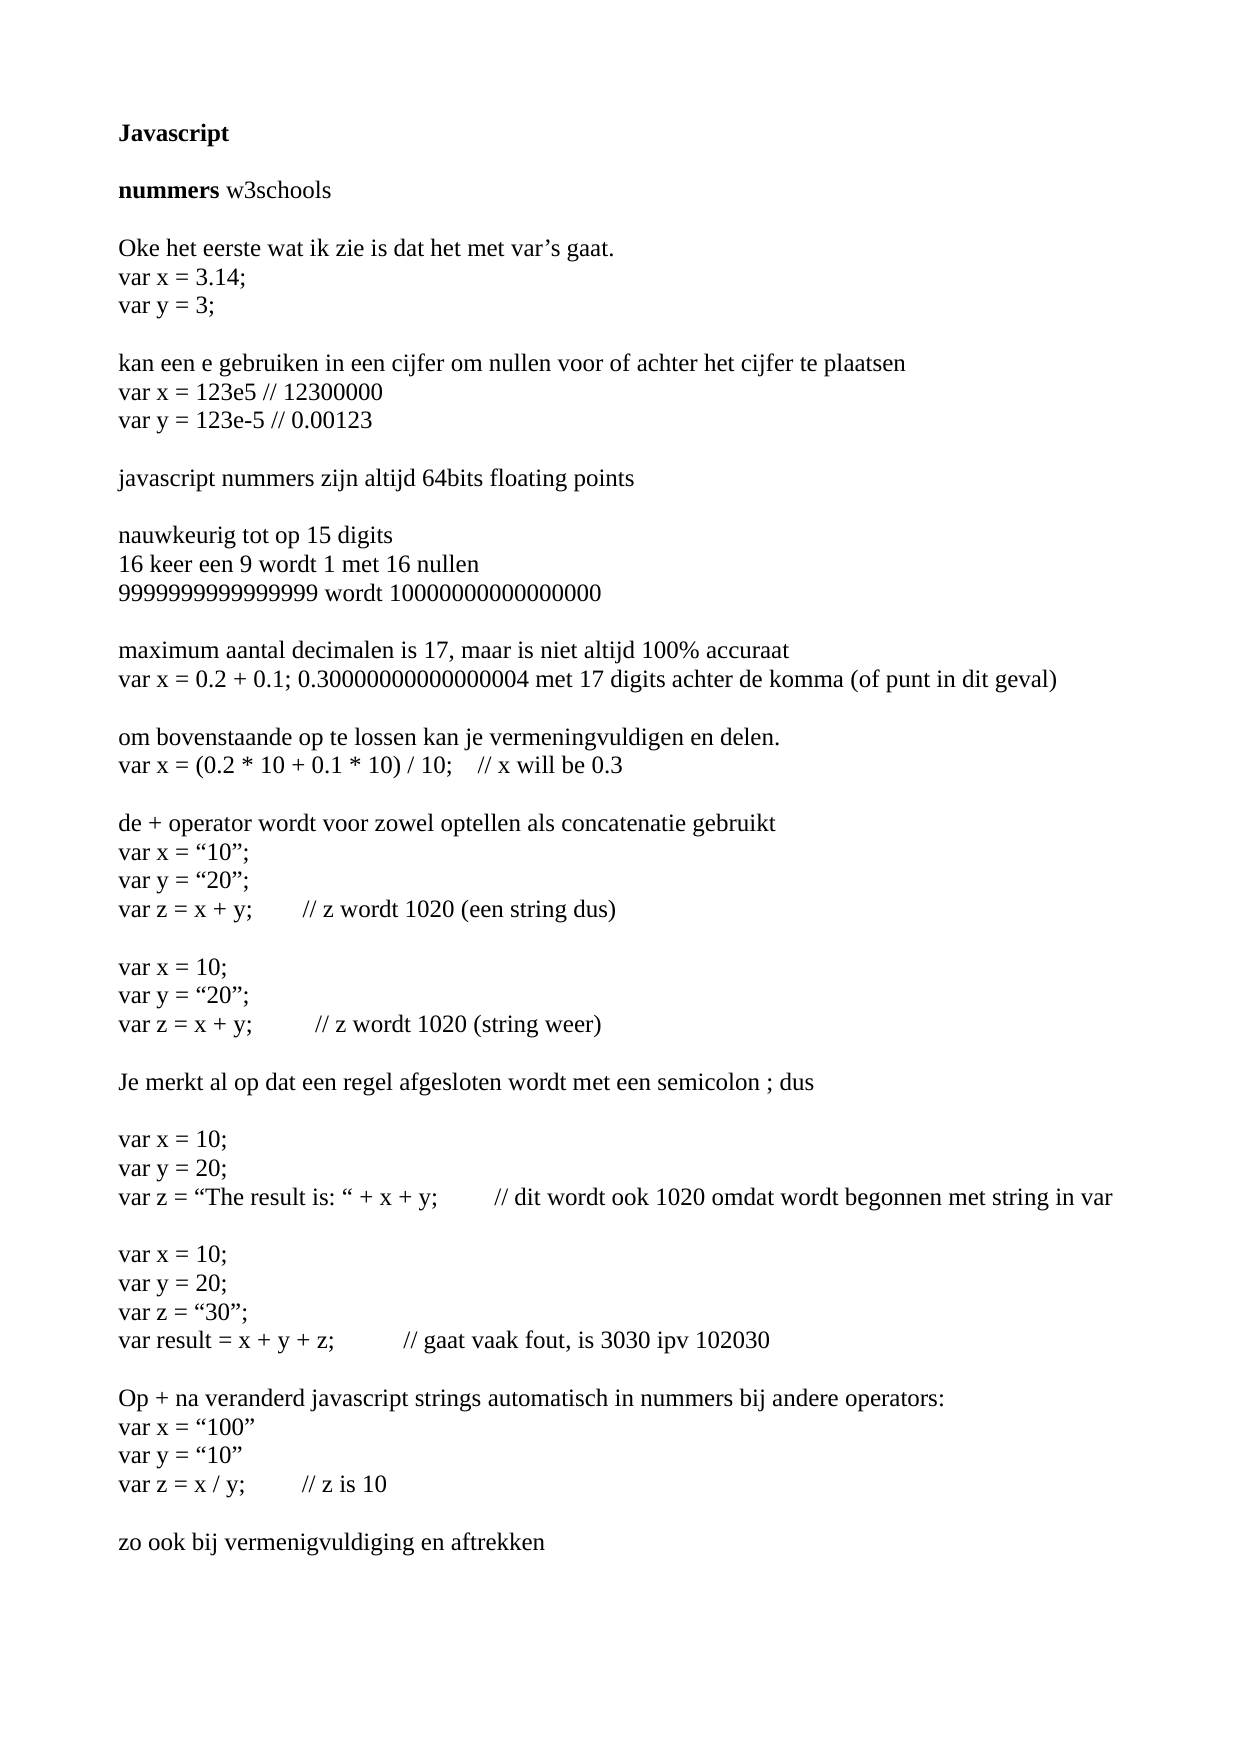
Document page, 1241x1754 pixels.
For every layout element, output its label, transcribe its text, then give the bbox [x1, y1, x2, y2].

text zo ook bij vermenigvuldiging en aftrekken [118, 1527, 1122, 1556]
text var x = “10”; [118, 837, 1122, 866]
text Op + na veranderd javascript strings automatisch in nummers bij andere operators: var x = “100” [118, 1383, 1122, 1441]
text var x = 10; var y = 20; [118, 1239, 1122, 1297]
text javascript nummers zijn altijd 64bits floating points [118, 463, 1122, 492]
text Javascript [118, 118, 1122, 147]
text var y = 20; [118, 1153, 1122, 1182]
text var x = 3.14; [118, 262, 1122, 291]
text nummers w3schools [118, 176, 1122, 204]
text var z = “The result is: “ + x + y; // dit wordt ook 1020 omdat wordt begonnen met string in var [118, 1182, 1122, 1211]
text Je merkt al op dat een regel afgesloten wordt met een semicolon ; dus [118, 1067, 1122, 1096]
text var z = x + y; // z wordt 1020 (string weer) [118, 1009, 1122, 1038]
text de + operator wordt voor zowel optellen als concatenatie gebruikt [118, 808, 1122, 837]
text var z = x / y; // z is 10 [118, 1469, 1122, 1498]
text var y = 123e-5 // 0.00123 [118, 406, 1122, 434]
text var y = 3; [118, 291, 1122, 319]
text Oke het eerste wat ik zie is dat het met var’s gaat. [118, 233, 1122, 262]
text var x = 10; [118, 1124, 1122, 1153]
text var x = (0.2 * 10 + 0.1 * 10) / 10; // x will be 0.3 [118, 751, 1122, 779]
text 16 keer een 9 wordt 1 met 16 nullen [118, 549, 1122, 578]
text var y = “20”; [118, 981, 1122, 1009]
text var x = 123e5 // 12300000 [118, 377, 1122, 406]
text 9999999999999999 wordt 10000000000000000 [118, 578, 1122, 607]
text kan een e gebruiken in een cijfer om nullen voor of achter het cijfer te plaatsen [118, 348, 1122, 377]
text var y = “20”; [118, 866, 1122, 894]
text var y = “10” [118, 1441, 1122, 1469]
text var x = 10; [118, 952, 1122, 981]
text var x = 0.2 + 0.1; 0.30000000000000004 met 17 digits achter de komma (of punt in dit geval) [118, 664, 1122, 693]
text nauwkeurig tot op 15 digits [118, 521, 1122, 549]
text var z = “30”; [118, 1297, 1122, 1326]
text var z = x + y; // z wordt 1020 (een string dus) [118, 894, 1122, 923]
text var result = x + y + z; // gaat vaak fout, is 3030 ipv 102030 [118, 1326, 1122, 1354]
text maximum aantal decimalen is 17, maar is niet altijd 100% accuraat [118, 636, 1122, 664]
text om bovenstaande op te lossen kan je vermeningvuldigen en delen. [118, 722, 1122, 751]
